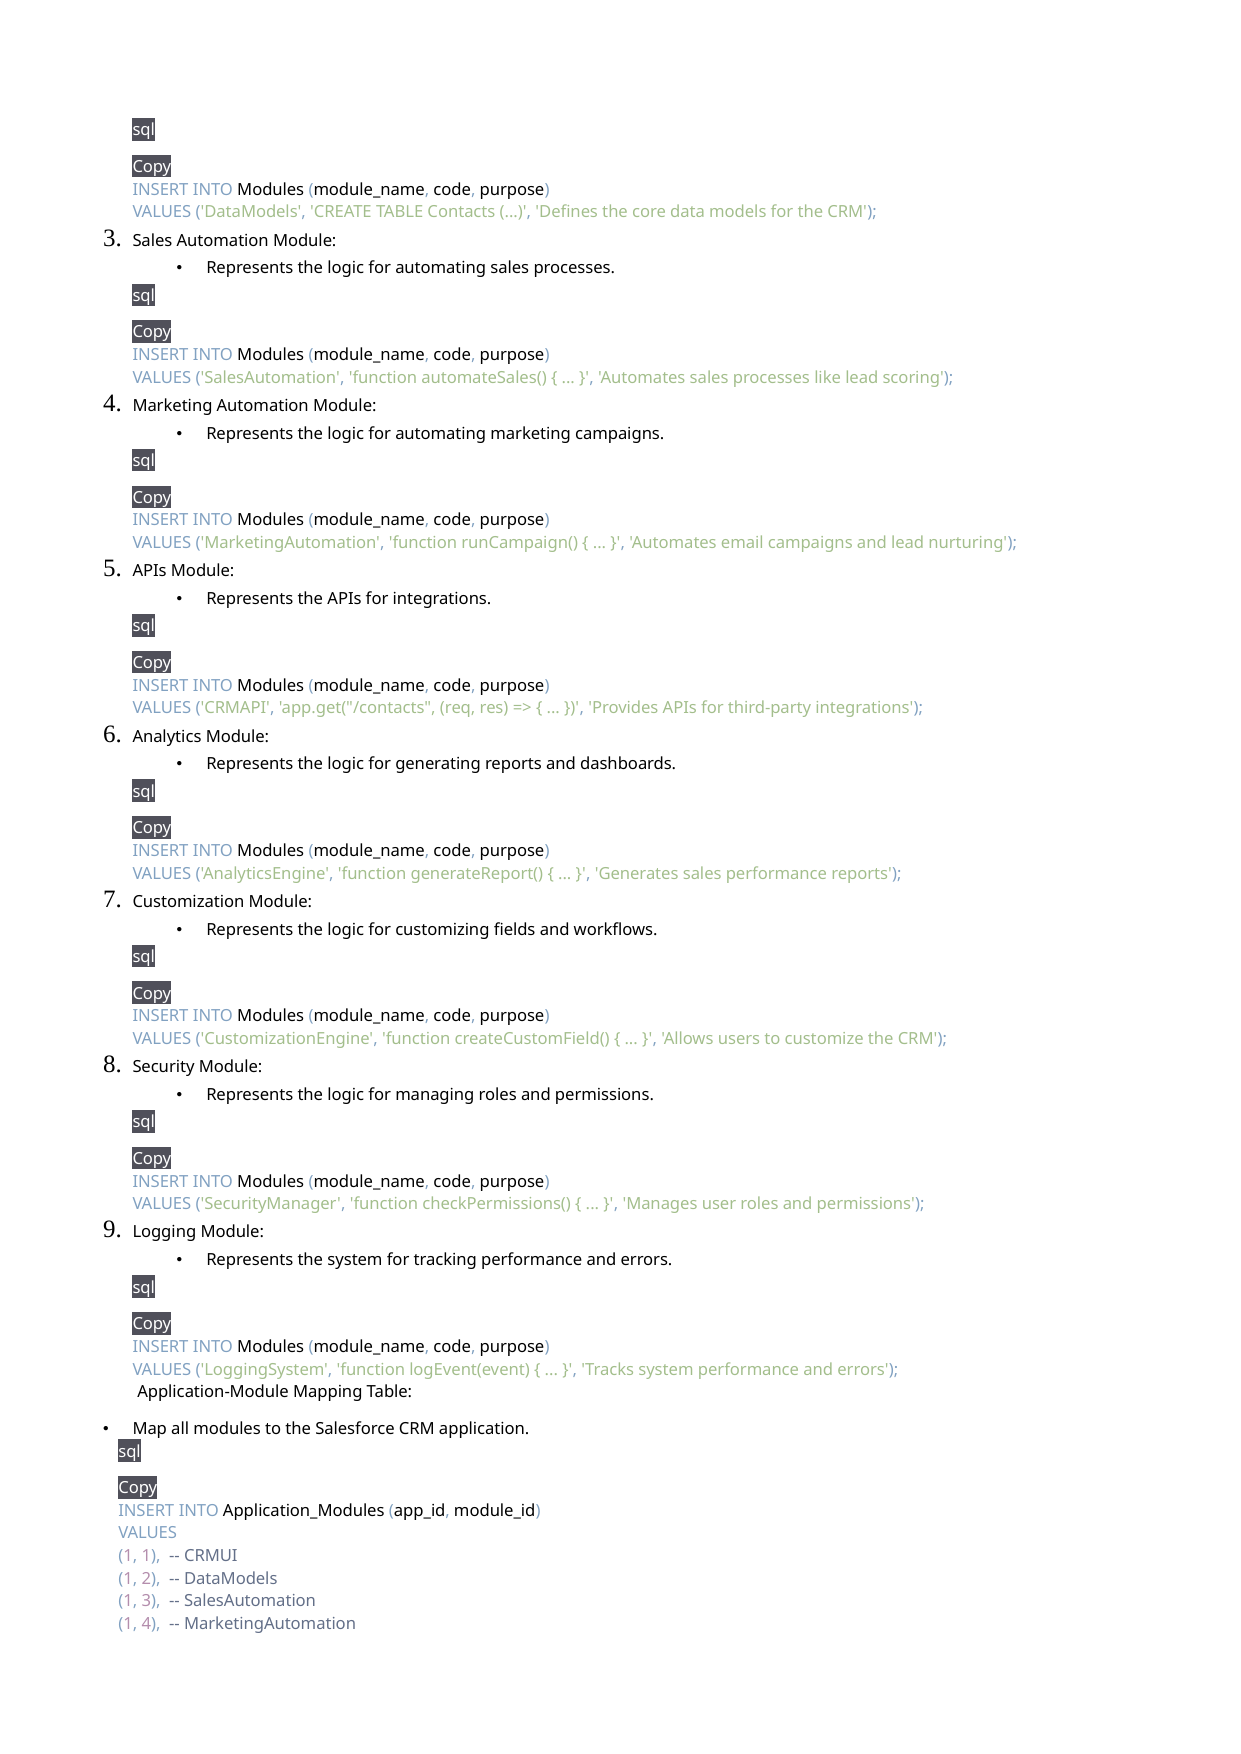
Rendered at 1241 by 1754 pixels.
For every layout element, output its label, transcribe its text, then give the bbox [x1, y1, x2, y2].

list INSERT INTO Modules (module_name, code, purpose) [118, 343, 1122, 365]
list Copy [118, 486, 1122, 508]
list VALUES ('CRMAPI', 'app.get("/contacts", (req, res) => { ... })', 'Provides APIs for third-party integrations'); [118, 696, 1122, 719]
list VALUES ('SecurityManager', 'function checkPermissions() { ... }', 'Manages user roles and permissions'); [118, 1192, 1122, 1214]
list INSERT INTO Modules (module_name, code, purpose) [118, 673, 1122, 696]
list Represents the APIs for integrations. [176, 587, 1122, 609]
list VALUES ('DataModels', 'CREATE TABLE Contacts (...)', 'Defines the core data models for the CRM'); [118, 200, 1122, 223]
list sql [118, 1275, 1122, 1298]
list INSERT INTO Modules (module_name, code, purpose) [118, 1335, 1122, 1357]
list Copy [118, 1312, 1122, 1335]
text Copy [118, 1476, 1122, 1499]
list Copy [118, 651, 1122, 673]
list INSERT INTO Modules (module_name, code, purpose) [118, 1169, 1122, 1192]
list VALUES ('MarketingAutomation', 'function runCampaign() { ... }', 'Automates email campaigns and lead nurturing'); [118, 531, 1122, 553]
list Customization Module: [118, 884, 1122, 913]
list Marketing Automation Module: [118, 388, 1122, 417]
list INSERT INTO Modules (module_name, code, purpose) [118, 1004, 1122, 1027]
text (1, 3), -- SalesAutomation [118, 1589, 1122, 1612]
list INSERT INTO Modules (module_name, code, purpose) [118, 177, 1122, 200]
list sql [118, 1110, 1122, 1133]
list Copy [118, 1147, 1122, 1169]
list INSERT INTO Modules (module_name, code, purpose) [118, 839, 1122, 861]
list Represents the logic for automating sales processes. [176, 256, 1122, 279]
list Analytics Module: [118, 719, 1122, 747]
text INSERT INTO Application_Modules (app_id, module_id) [118, 1499, 1122, 1521]
list Security Module: [118, 1049, 1122, 1078]
list sql [118, 283, 1122, 306]
list Represents the logic for generating reports and dashboards. [176, 752, 1122, 775]
list VALUES ('LoggingSystem', 'function logEvent(event) { ... }', 'Tracks system performance and errors'); [118, 1357, 1122, 1380]
list Copy [118, 981, 1122, 1004]
list Sales Automation Module: [118, 223, 1122, 251]
text (1, 4), -- MarketingAutomation [118, 1612, 1122, 1634]
list Copy [118, 320, 1122, 343]
text (1, 1), -- CRMUI [118, 1544, 1122, 1566]
list Logging Module: [118, 1214, 1122, 1243]
text (1, 2), -- DataModels [118, 1566, 1122, 1589]
list VALUES ('AnalyticsEngine', 'function generateReport() { ... }', 'Generates sales performance reports'); [118, 861, 1122, 884]
list INSERT INTO Modules (module_name, code, purpose) [118, 508, 1122, 531]
text sql [118, 1439, 1122, 1462]
list sql [118, 449, 1122, 471]
list VALUES ('SalesAutomation', 'function automateSales() { ... }', 'Automates sales processes like lead scoring'); [118, 365, 1122, 388]
list sql [118, 118, 1122, 141]
list Represents the logic for customizing fields and workflows. [176, 917, 1122, 940]
list Map all modules to the Salesforce CRM application. [118, 1417, 1122, 1439]
text VALUES [118, 1521, 1122, 1544]
list sql [118, 614, 1122, 637]
list Represents the system for tracking performance and errors. [176, 1248, 1122, 1271]
list Copy [118, 155, 1122, 177]
list sql [118, 945, 1122, 967]
list VALUES ('CustomizationEngine', 'function createCustomField() { ... }', 'Allows users to customize the CRM'); [118, 1027, 1122, 1049]
list Represents the logic for managing roles and permissions. [176, 1083, 1122, 1105]
list Copy [118, 816, 1122, 839]
list APIs Module: [118, 553, 1122, 582]
list sql [118, 779, 1122, 802]
list Represents the logic for automating marketing campaigns. [176, 421, 1122, 444]
subtitle Application-Module Mapping Table: [137, 1380, 1122, 1402]
